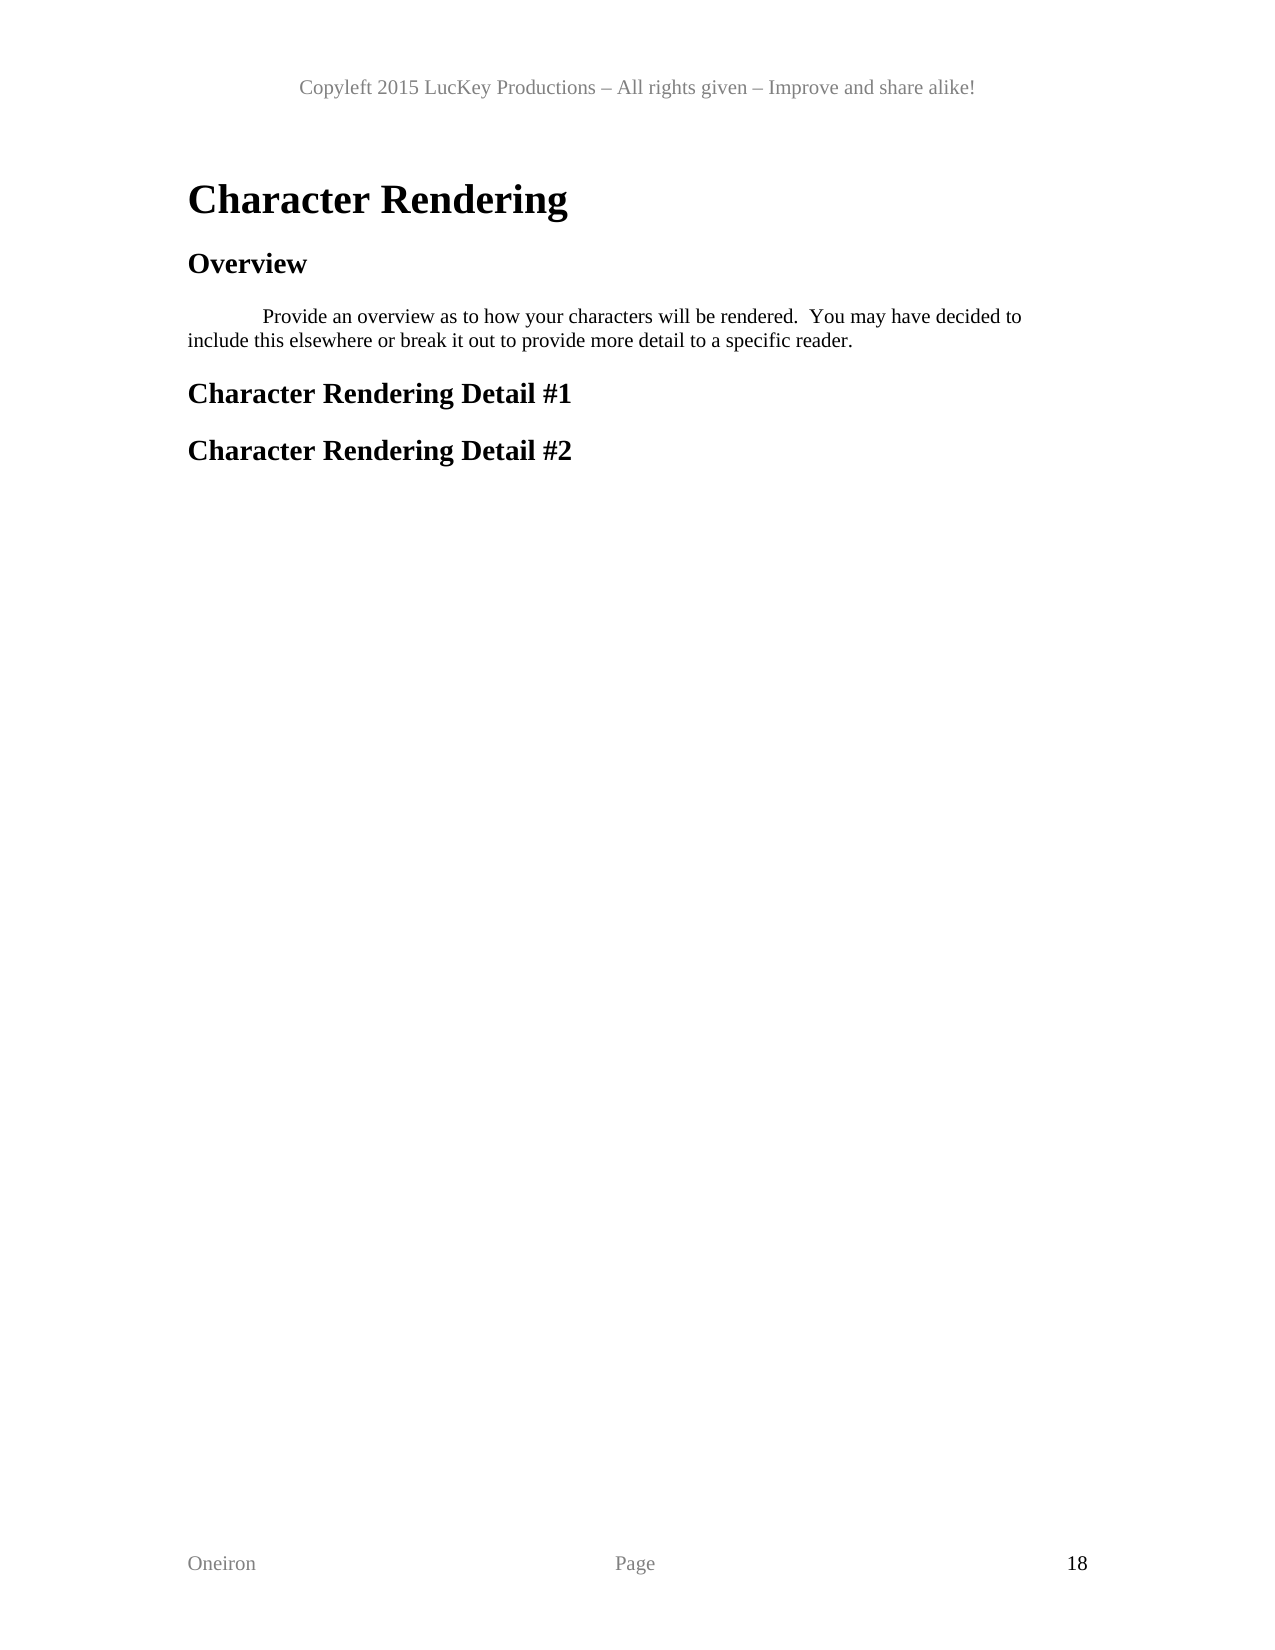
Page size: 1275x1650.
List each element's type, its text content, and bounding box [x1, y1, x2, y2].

subtitle Character Rendering [187, 174, 1087, 222]
subtitle Character Rendering Detail #1 [187, 376, 1087, 409]
subtitle Overview [187, 246, 1087, 279]
text Provide an overview as to how your characters will be rendered. You may have decided to include this elsewhere or break it out to provide more detail to a specific reader. [187, 304, 1087, 352]
subtitle Character Rendering Detail #2 [187, 433, 1087, 467]
